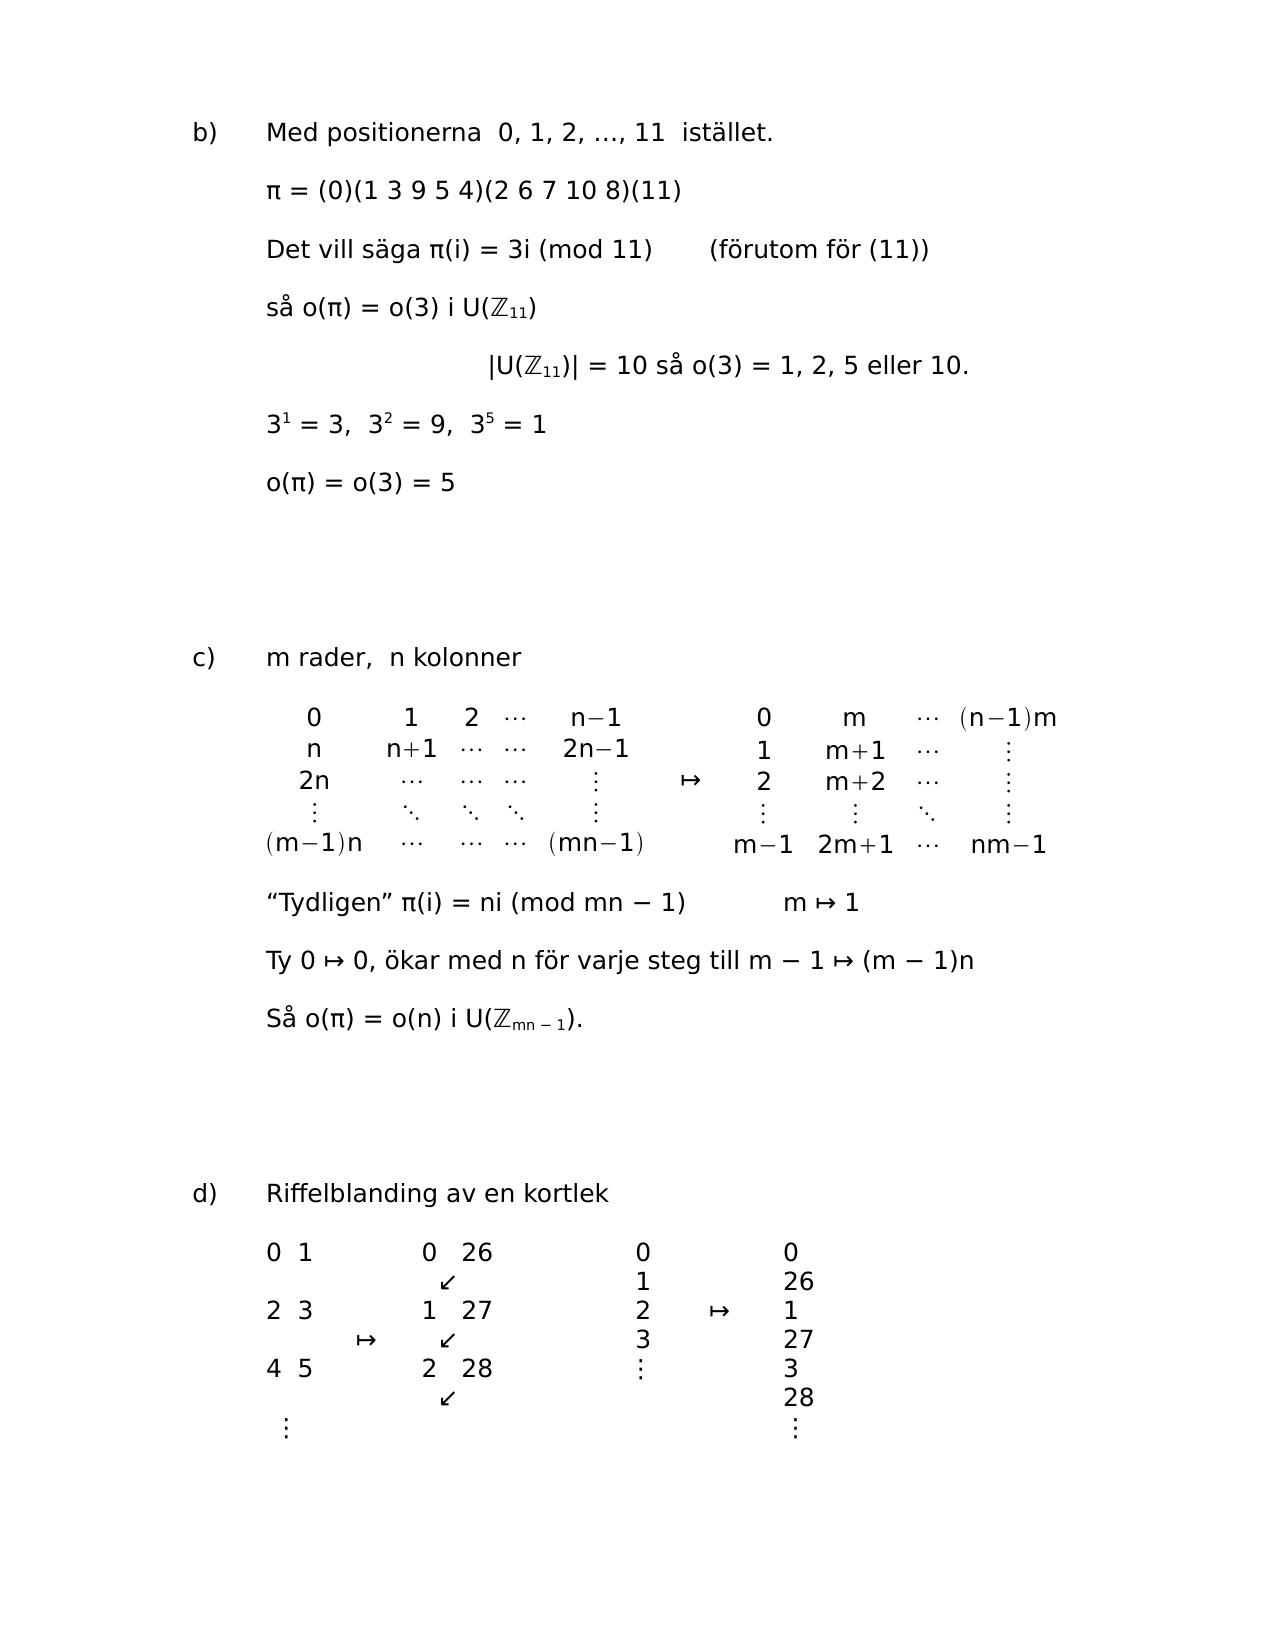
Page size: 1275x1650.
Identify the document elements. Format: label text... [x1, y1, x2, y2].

text Det vill säga π(i) = 3i (mod 11) (förutom för (11)) [118, 235, 1157, 264]
text Ty 0 ↦ 0, ökar med n för varje steg till m − 1 ↦ (m − 1)n [118, 946, 1157, 975]
text 4 5 2 28 ⋮ 3 [118, 1354, 1157, 1384]
text ↙ 1 26 [118, 1267, 1157, 1296]
text så o(π) = o(3) i U(ℤ11) [118, 293, 1157, 322]
text 0 1 0 26 0 0 [118, 1238, 1157, 1267]
text d) Riffelblanding av en kortlek [118, 1179, 1157, 1209]
text “Tydligen” π(i) = ni (mod mn − 1) m ↦ 1 [118, 888, 1157, 917]
text b) Med positionerna 0, 1, 2, …, 11 istället. [118, 118, 1157, 147]
text ⋮ ⋮ [118, 1413, 1157, 1442]
text 2 3 1 27 2 ↦ 1 [118, 1296, 1157, 1325]
text Så o(π) = o(n) i U(ℤmn − 1). [118, 1004, 1157, 1034]
text 31 = 3, 32 = 9, 35 = 1 [118, 410, 1157, 439]
text c) m rader, n kolonner [118, 643, 1157, 672]
text o(π) = o(3) = 5 [118, 468, 1157, 497]
text ↦ ↙ 3 27 [118, 1325, 1157, 1354]
text ↦ [118, 701, 1157, 859]
text |U(ℤ11)| = 10 så o(3) = 1, 2, 5 eller 10. [118, 351, 1157, 381]
text ↙ 28 [118, 1384, 1157, 1413]
text π = (0)(1 3 9 5 4)(2 6 7 10 8)(11) [118, 176, 1157, 206]
